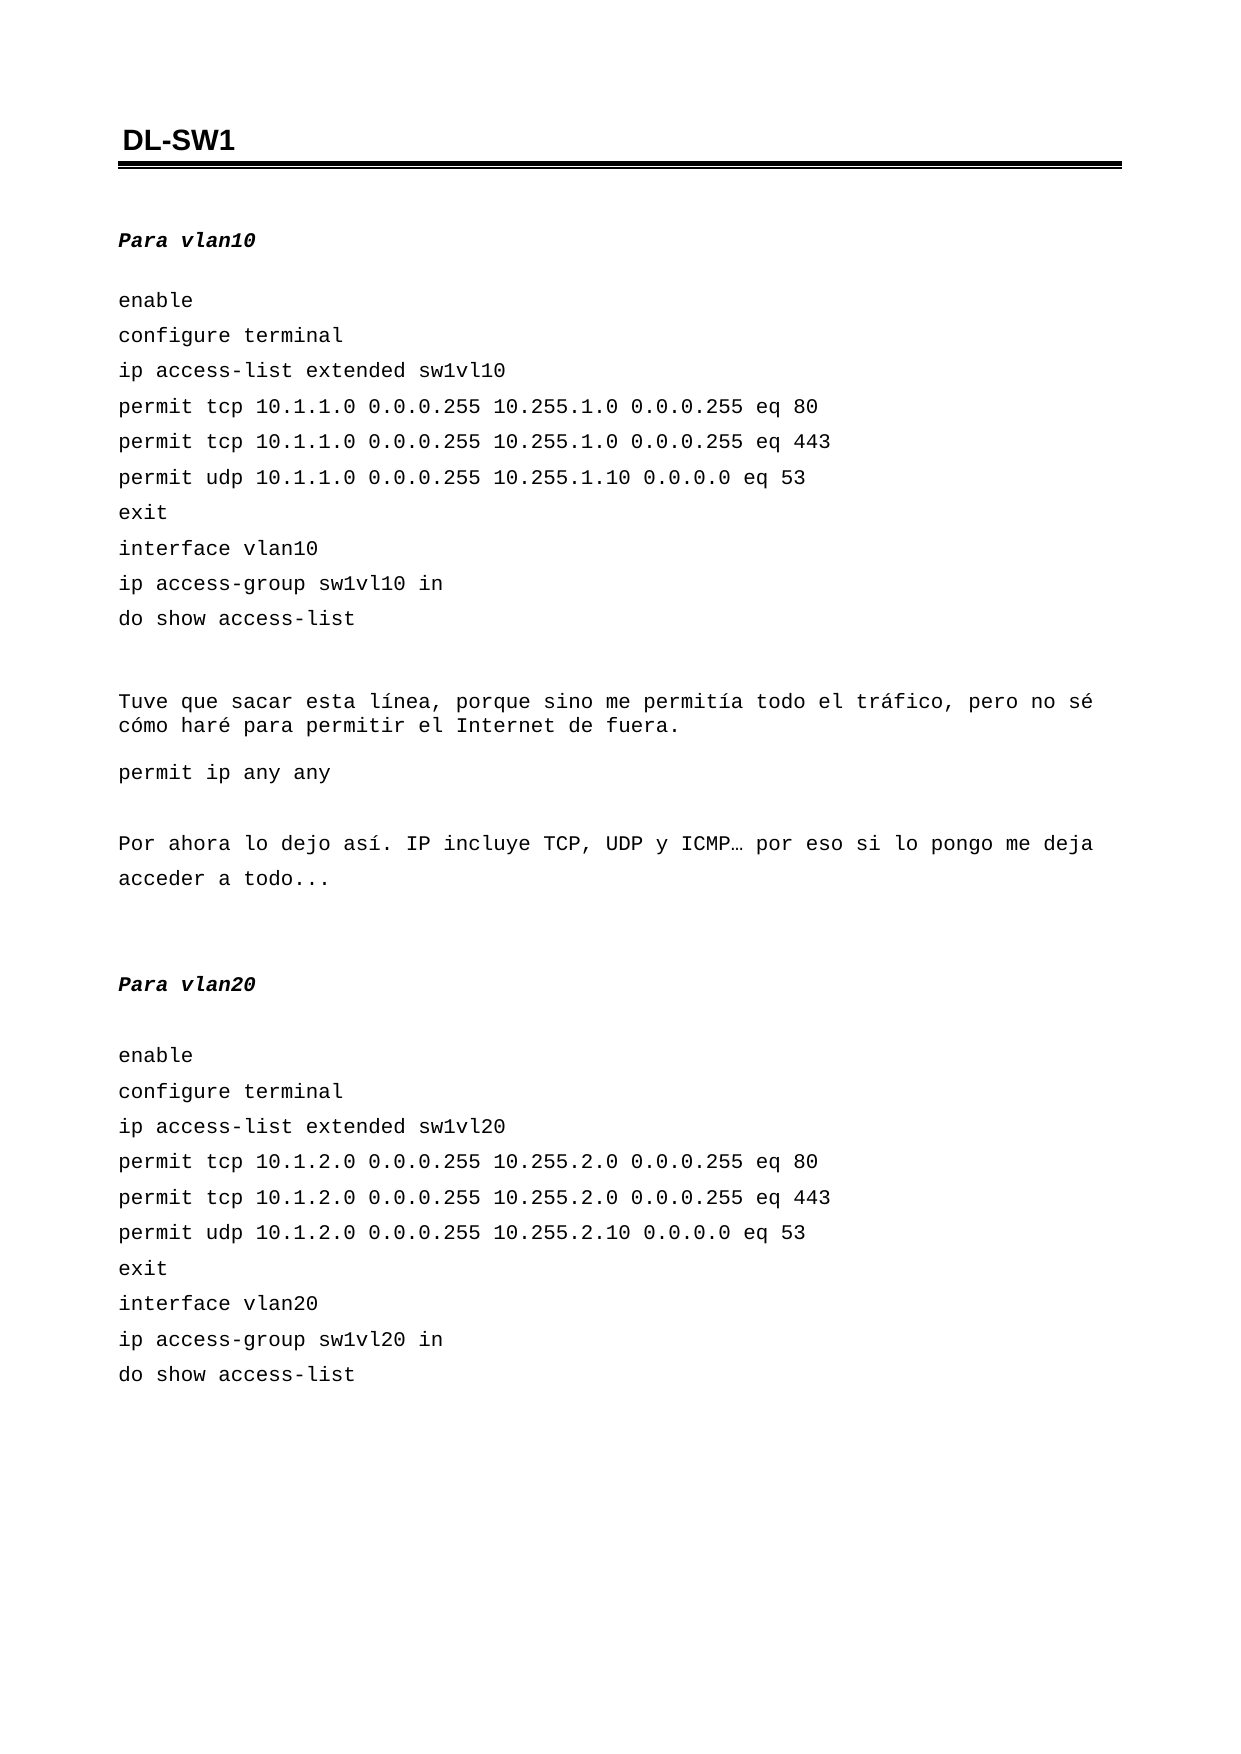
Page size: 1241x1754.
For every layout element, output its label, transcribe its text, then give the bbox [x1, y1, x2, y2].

text ip access-group sw1vl10 in [118, 573, 1122, 597]
text ip access-list extended sw1vl20 [118, 1116, 1122, 1140]
text ip access-group sw1vl20 in [118, 1329, 1122, 1352]
text interface vlan20 [118, 1293, 1122, 1317]
subtitle DL-SW1 [118, 118, 1122, 161]
text enable [118, 289, 1122, 313]
text configure terminal [118, 1081, 1122, 1104]
text Tuve que sacar esta línea, porque sino me permitía todo el tráfico, pero no sé cómo haré para permitir el Internet de fuera. [118, 691, 1122, 738]
text permit tcp 10.1.1.0 0.0.0.255 10.255.1.0 0.0.0.255 eq 80 [118, 396, 1122, 419]
text interface vlan10 [118, 537, 1122, 561]
text configure terminal [118, 325, 1122, 349]
text enable [118, 1045, 1122, 1069]
text permit udp 10.1.2.0 0.0.0.255 10.255.2.10 0.0.0.0 eq 53 [118, 1222, 1122, 1246]
text permit ip any any [118, 762, 1122, 786]
text permit tcp 10.1.2.0 0.0.0.255 10.255.2.0 0.0.0.255 eq 80 [118, 1152, 1122, 1175]
text permit tcp 10.1.1.0 0.0.0.255 10.255.1.0 0.0.0.255 eq 443 [118, 431, 1122, 455]
text Para vlan20 [118, 974, 1122, 998]
text Para vlan10 [118, 231, 1122, 254]
text do show access-list [118, 608, 1122, 632]
text ip access-list extended sw1vl10 [118, 360, 1122, 384]
text exit [118, 1258, 1122, 1281]
text permit udp 10.1.1.0 0.0.0.255 10.255.1.10 0.0.0.0 eq 53 [118, 467, 1122, 490]
text Por ahora lo dejo así. IP incluye TCP, UDP y ICMP… por eso si lo pongo me deja acceder a todo... [118, 833, 1122, 892]
text permit tcp 10.1.2.0 0.0.0.255 10.255.2.0 0.0.0.255 eq 443 [118, 1187, 1122, 1211]
text exit [118, 502, 1122, 526]
text do show access-list [118, 1364, 1122, 1388]
